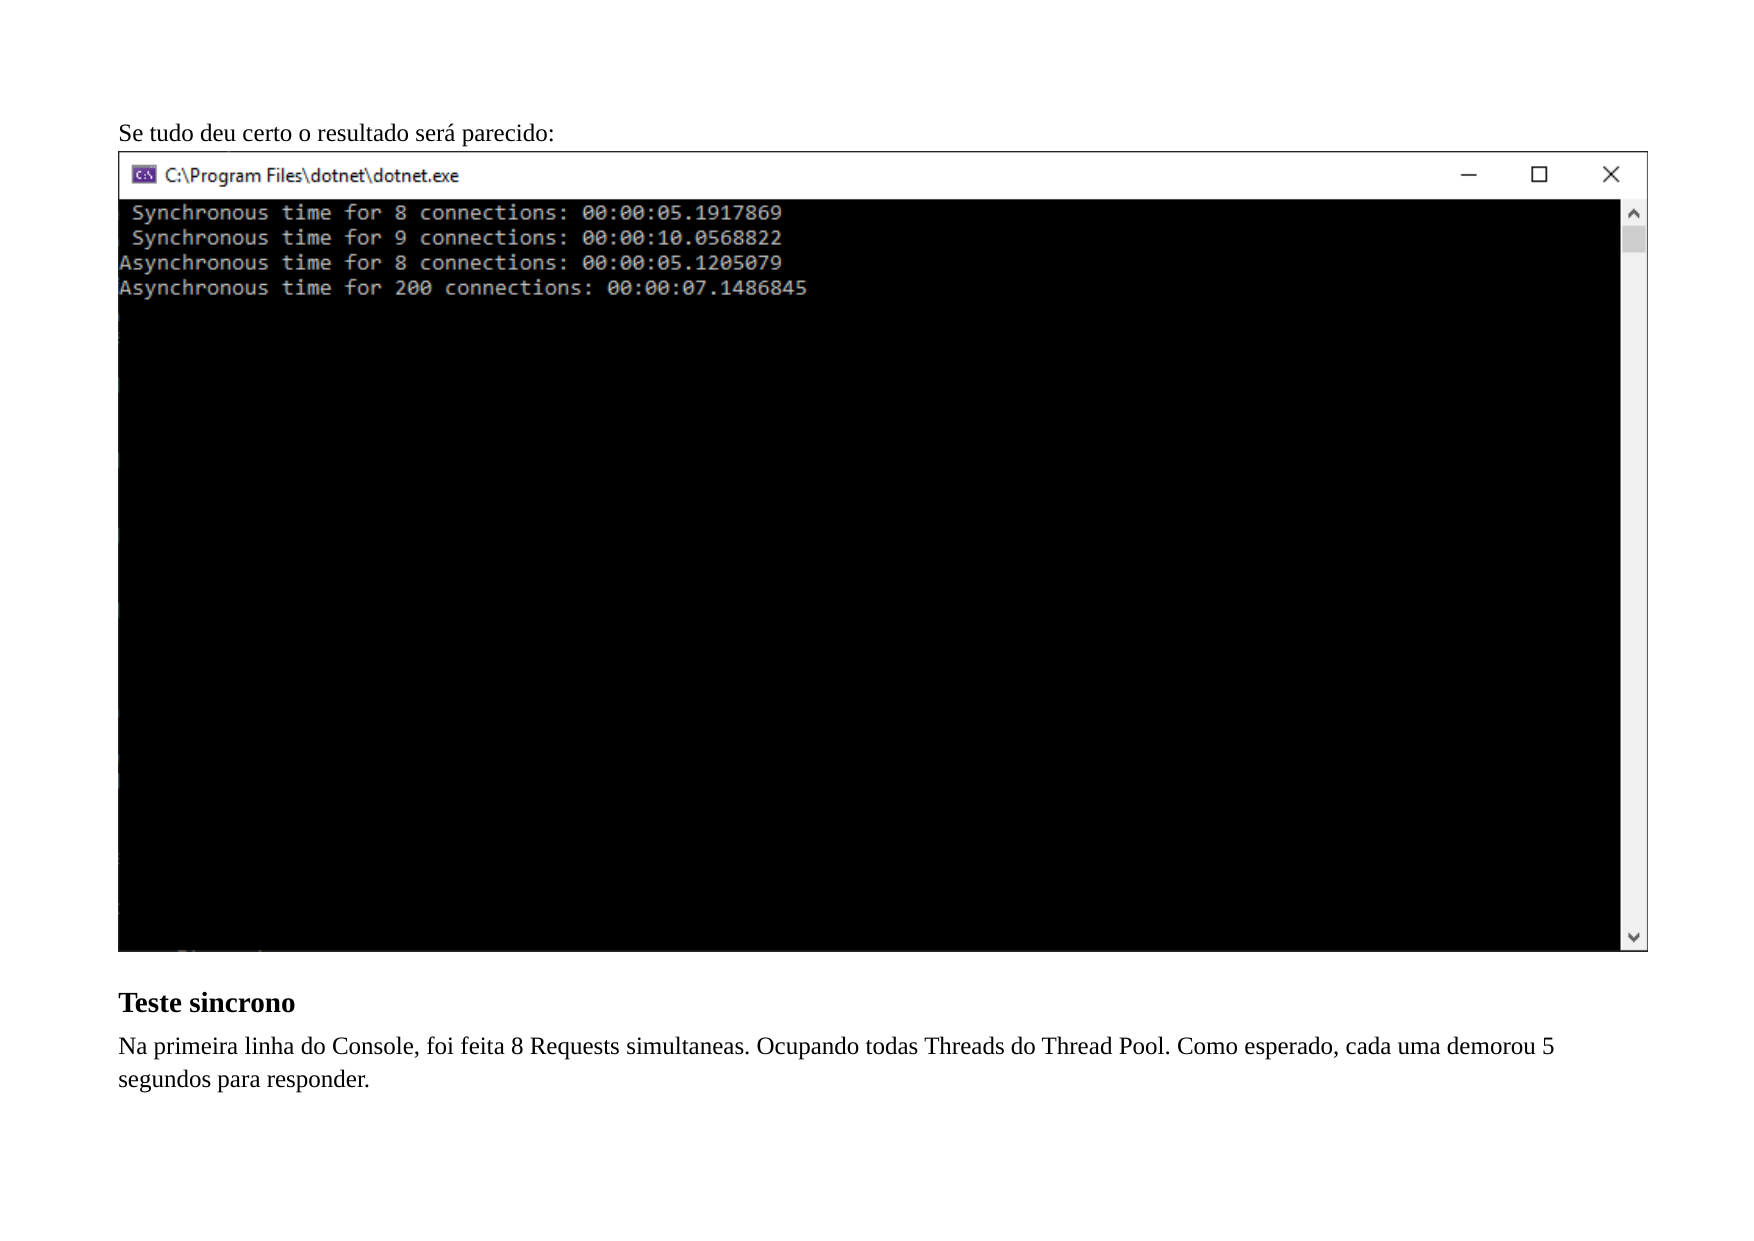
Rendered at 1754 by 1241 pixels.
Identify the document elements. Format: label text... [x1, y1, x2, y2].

picture [118, 151, 1648, 952]
text Na primeira linha do Console, foi feita 8 Requests simultaneas. Ocupando todas Threads do Thread Pool. Como esperado, cada uma demorou 5 segundos para responder. [118, 1031, 1636, 1092]
text Se tudo deu certo o resultado será parecido: [118, 118, 1636, 151]
subtitle Teste sincrono [118, 985, 1636, 1018]
